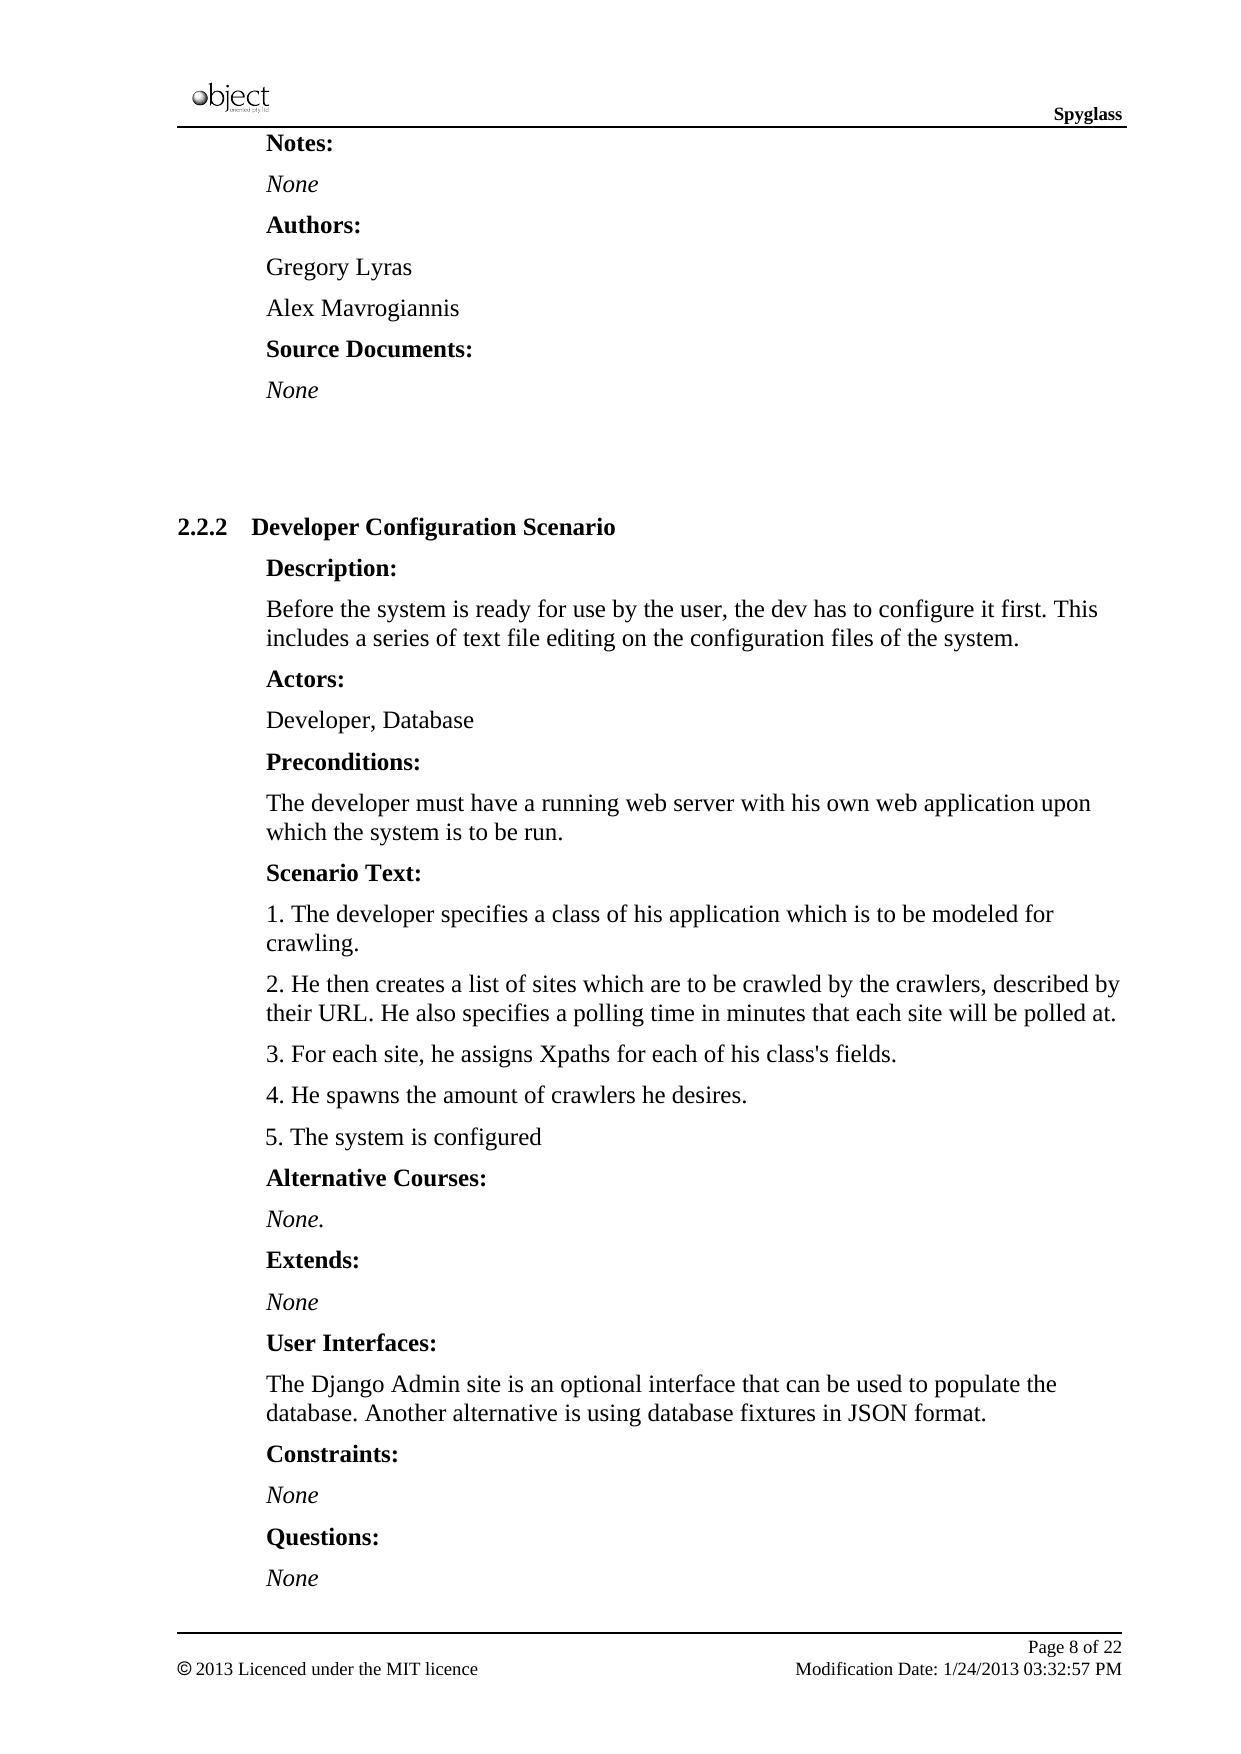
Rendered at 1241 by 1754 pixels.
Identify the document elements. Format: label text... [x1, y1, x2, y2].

text Preconditions: [266, 747, 1122, 775]
text 2. He then creates a list of sites which are to be crawled by the crawlers, described by their URL. He also specifies a polling time in minutes that each site will be polled at. [266, 969, 1122, 1027]
text Actors: [266, 664, 1122, 693]
text The developer must have a running web server with his own web application upon which the system is to be run. [266, 788, 1122, 845]
text Questions: [266, 1522, 1122, 1550]
text The Django Admin site is an optional interface that can be used to populate the database. Another alternative is using database fixtures in JSON format. [266, 1369, 1122, 1427]
text Source Documents: [266, 334, 1122, 363]
text Constraints: [266, 1439, 1122, 1468]
text None [266, 1480, 1122, 1509]
text Before the system is ready for use by the user, the dev has to configure it first. This includes a series of text file editing on the configuration files of the system. [266, 594, 1122, 652]
text 4. He spawns the amount of crawlers he desires. [266, 1080, 1122, 1109]
text None. [266, 1204, 1122, 1233]
text Extends: [266, 1245, 1122, 1274]
text Notes: [266, 128, 1122, 157]
text 1. The developer specifies a class of his application which is to be modeled for crawling. [266, 899, 1122, 957]
subtitle Developer Configuration Scenario [177, 512, 1122, 540]
text None [266, 375, 1122, 404]
text Alternative Courses: [266, 1163, 1122, 1192]
text None [266, 1563, 1122, 1592]
text User Interfaces: [266, 1328, 1122, 1357]
text Alex Mavrogiannis [266, 293, 1122, 322]
text Authors: [266, 210, 1122, 239]
text None [266, 1287, 1122, 1315]
text Scenario Text: [266, 858, 1122, 887]
text 5. The system is configured [177, 1122, 1122, 1150]
text None [266, 169, 1122, 198]
text Description: [266, 553, 1122, 582]
text Developer, Database [266, 705, 1122, 734]
text 3. For each site, he assigns Xpaths for each of his class's fields. [266, 1039, 1122, 1068]
text Gregory Lyras [266, 252, 1122, 280]
